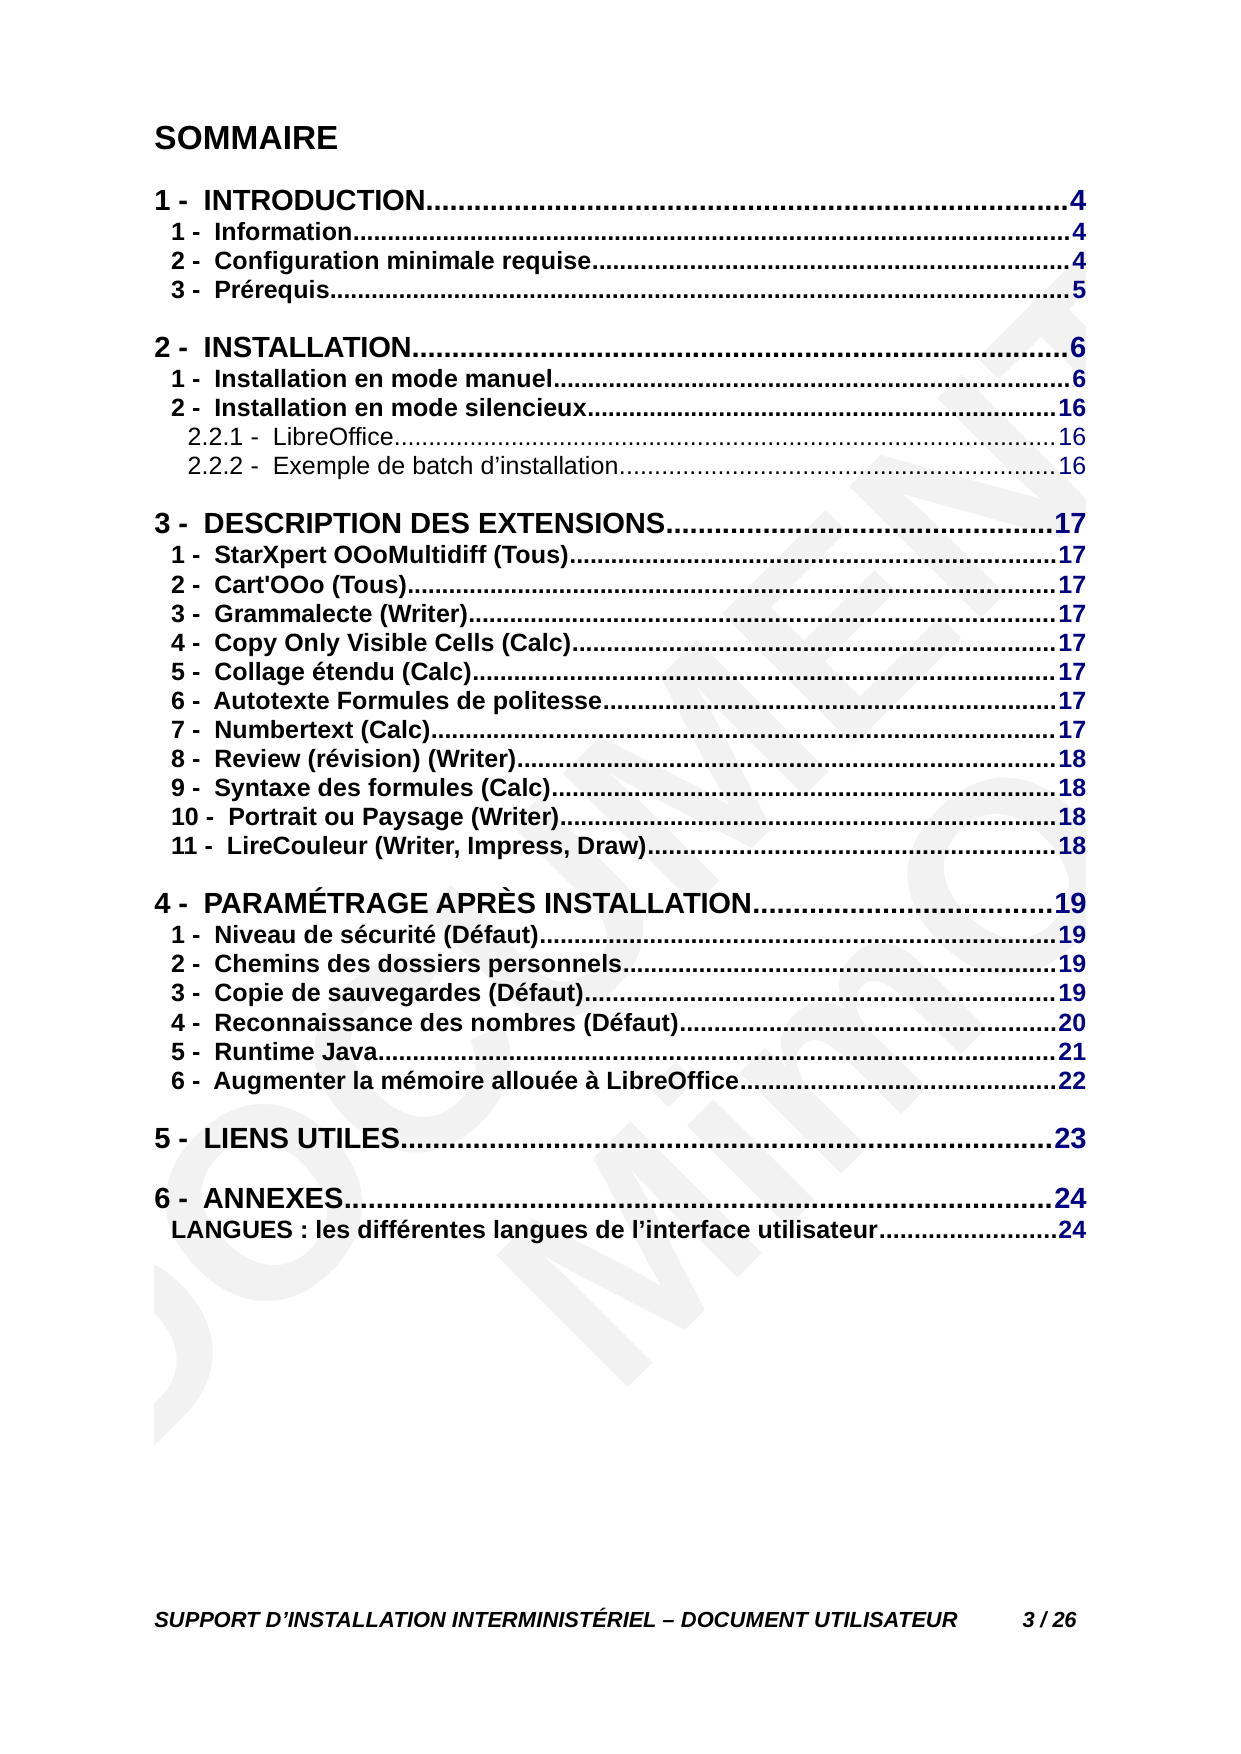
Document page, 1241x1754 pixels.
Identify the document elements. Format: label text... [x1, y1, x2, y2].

text 4 - Paramétrage après installation 19 [154, 886, 1086, 919]
text 8 - Review (révision) (Writer) 18 [171, 744, 1086, 773]
text 3 - Grammalecte (Writer) 17 [171, 598, 1086, 628]
text 11 - LireCouleur (Writer, Impress, Draw) 18 [171, 831, 1086, 860]
text 1 - Niveau de sécurité (Défaut) 19 [171, 920, 1086, 949]
text 1 - StarXpert OOoMultidiff (Tous) 17 [171, 540, 1086, 569]
text 5 - Collage étendu (Calc) 17 [171, 657, 1086, 686]
text 6 - Augmenter la mémoire allouée à LibreOffice 22 [171, 1066, 1086, 1094]
text 3 - Prérequis 5 [171, 275, 1086, 304]
text 1 - Installation en mode manuel 6 [171, 364, 1086, 393]
text 2 - Installation en mode silencieux 16 [171, 393, 1086, 422]
text 2 - Chemins des dossiers personnels 19 [171, 949, 1086, 978]
text 2.2.1 - LibreOffice 16 [187, 422, 1086, 451]
text 4 - Reconnaissance des nombres (Défaut) 20 [171, 1007, 1086, 1036]
text 5 - Liens utiles 23 [154, 1121, 1086, 1154]
text 1 - Information 4 [171, 217, 1086, 246]
subtitle SOMMAIRE [154, 118, 1086, 157]
text 1 - Introduction 4 [154, 183, 1086, 216]
text 4 - Copy Only Visible Cells (Calc) 17 [171, 628, 1086, 657]
text 2 - Cart'OOo (Tous) 17 [171, 569, 1086, 598]
text 2 - Installation 6 [154, 330, 1086, 363]
text 2.2.2 - Exemple de batch d’installation 16 [187, 451, 1086, 480]
text 7 - Numbertext (Calc) 17 [171, 715, 1086, 744]
text 10 - Portrait ou Paysage (Writer) 18 [171, 802, 1086, 831]
text 5 - Runtime Java 21 [171, 1036, 1086, 1066]
text 9 - Syntaxe des formules (Calc) 18 [171, 773, 1086, 802]
text LANGUES : les différentes langues de l’interface utilisateur 24 [171, 1215, 1086, 1244]
text 3 - Description des extensions 17 [154, 506, 1086, 540]
text 6 - Annexes 24 [154, 1181, 1086, 1214]
text 6 - Autotexte Formules de politesse 17 [171, 686, 1086, 715]
text 2 - Configuration minimale requise 4 [171, 246, 1086, 275]
text 3 - Copie de sauvegardes (Défaut) 19 [171, 978, 1086, 1007]
